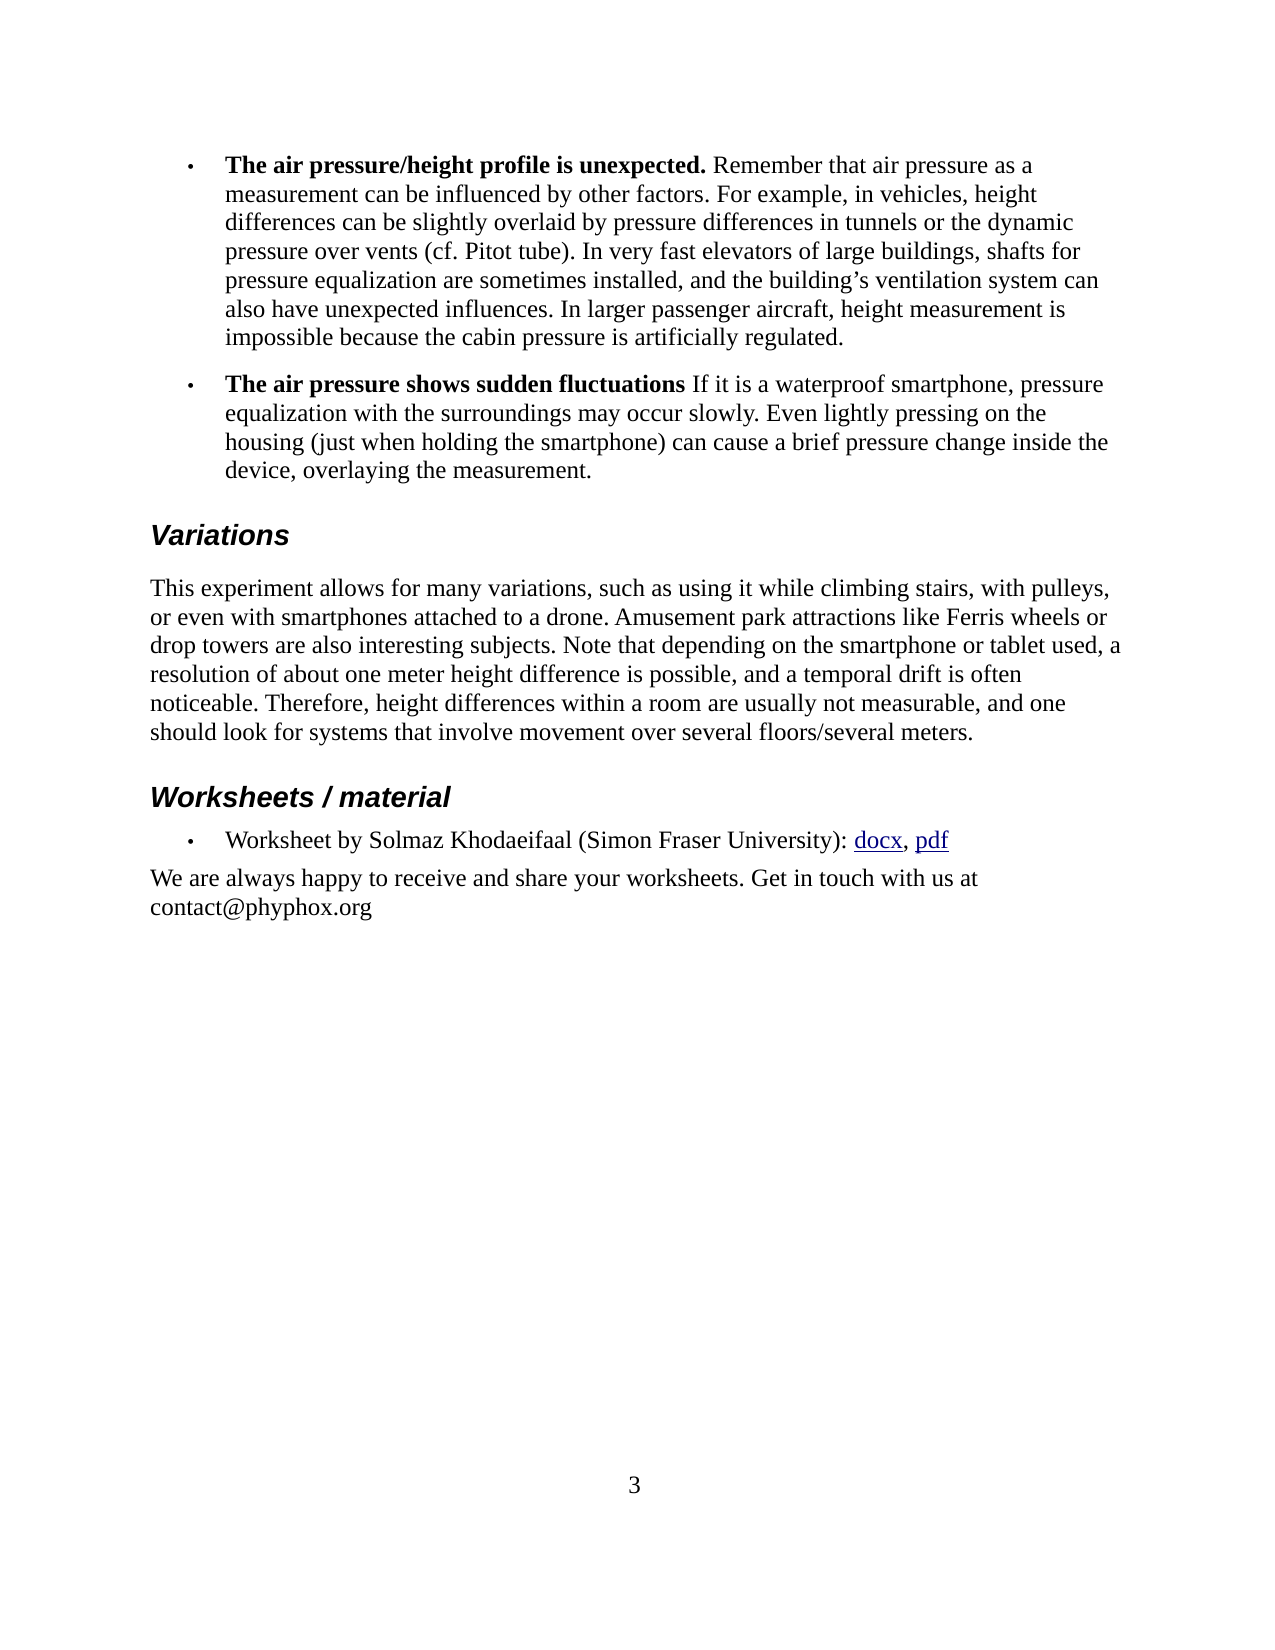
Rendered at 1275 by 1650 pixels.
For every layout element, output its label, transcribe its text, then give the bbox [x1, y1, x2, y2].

list The air pressure shows sudden fluctuations If it is a waterproof smartphone, pressure equalization with the surroundings may occur slowly. Even lightly pressing on the housing (just when holding the smartphone) can cause a brief pressure change inside the device, overlaying the measurement. [187, 369, 1125, 484]
list The air pressure/height profile is unexpected. Remember that air pressure as a measurement can be influenced by other factors. For example, in vehicles, height differences can be slightly overlaid by pressure differences in tunnels or the dynamic pressure over vents (cf. Pitot tube). In very fast elevators of large buildings, shafts for pressure equalization are sometimes installed, and the building’s ventilation system can also have unexpected influences. In larger passenger aircraft, height measurement is impossible because the cabin pressure is artificially regulated. [187, 150, 1125, 351]
list Worksheet by Solmaz Khodaeifaal (Simon Fraser University): docx, pdf [187, 826, 1125, 854]
text This experiment allows for many variations, such as using it while climbing stairs, with pulleys, or even with smartphones attached to a drone. Amusement park attractions like Ferris wheels or drop towers are also interesting subjects. Note that depending on the smartphone or tablet used, a resolution of about one meter height difference is possible, and a temporal drift is often noticeable. Therefore, height differences within a room are usually not measurable, and one should look for systems that involve movement over several floors/several meters. [150, 573, 1125, 746]
subtitle Worksheets / material [150, 779, 1125, 813]
subtitle Variations [150, 518, 1125, 552]
text We are always happy to receive and share your worksheets. Get in touch with us at contact@phyphox.org [150, 863, 1125, 921]
